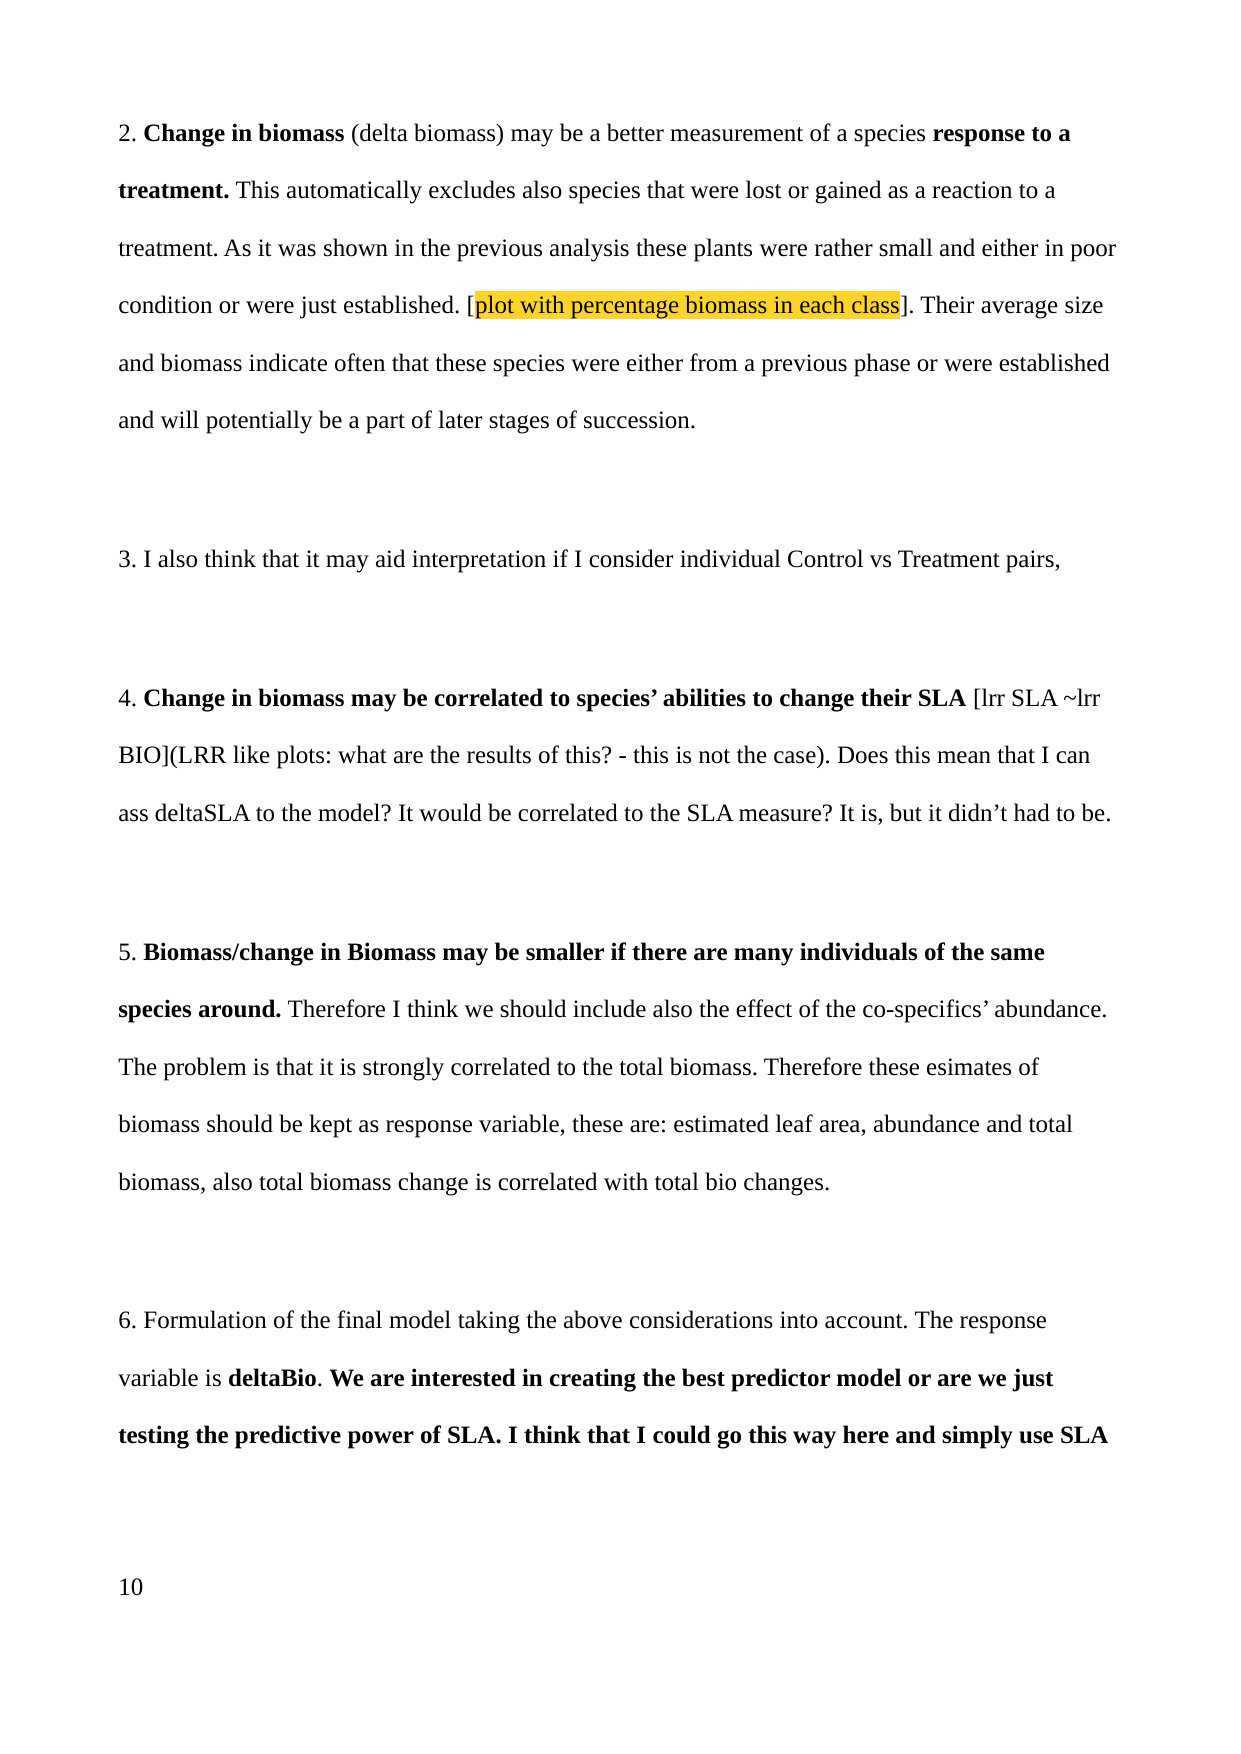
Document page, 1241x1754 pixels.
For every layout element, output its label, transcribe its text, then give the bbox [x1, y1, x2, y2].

text 5. Biomass/change in Biomass may be smaller if there are many individuals of the same species around. Therefore I think we should include also the effect of the co-specifics’ abundance. The problem is that it is strongly correlated to the total biomass. Therefore these esimates of biomass should be kept as response variable, these are: estimated leaf area, abundance and total biomass, also total biomass change is correlated with total bio changes. [118, 937, 1122, 1196]
text 2. Change in biomass (delta biomass) may be a better measurement of a species response to a treatment. This automatically excludes also species that were lost or gained as a reaction to a treatment. As it was shown in the previous analysis these plants were rather small and either in poor condition or were just established. [plot with percentage biomass in each class]. Their average size and biomass indicate often that these species were either from a previous phase or were established and will potentially be a part of later stages of succession. [118, 118, 1122, 434]
text 3. I also think that it may aid interpretation if I consider individual Control vs Treatment pairs, [118, 544, 1122, 573]
text 4. Change in biomass may be correlated to species’ abilities to change their SLA [lrr SLA ~lrr BIO](LRR like plots: what are the results of this? - this is not the case). Does this mean that I can ass deltaSLA to the model? It would be correlated to the SLA measure? It is, but it didn’t had to be. [118, 683, 1122, 827]
text 6. Formulation of the final model taking the above considerations into account. The response variable is deltaBio. We are interested in creating the best predictor model or are we just testing the predictive power of SLA. I think that I could go this way here and simply use SLA [118, 1306, 1122, 1449]
